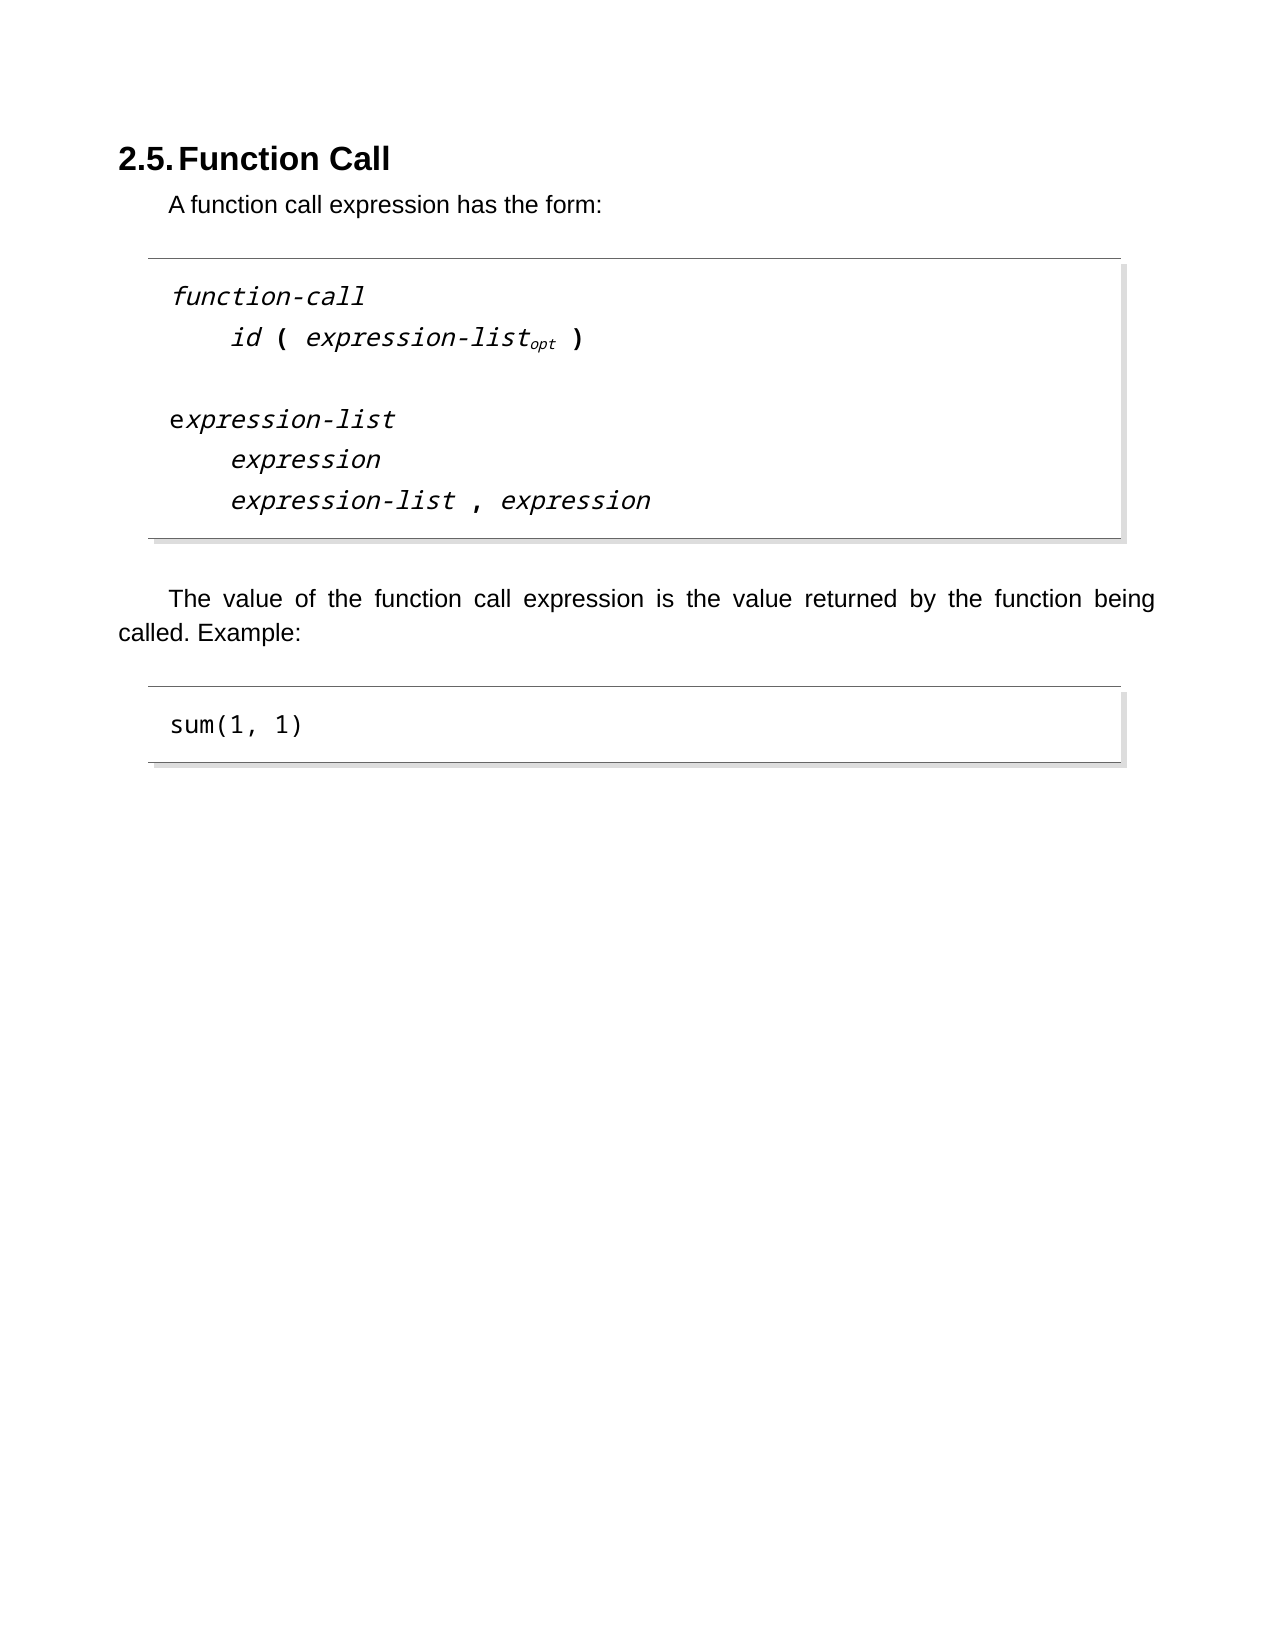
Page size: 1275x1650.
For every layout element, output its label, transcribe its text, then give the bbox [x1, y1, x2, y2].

subtitle Function Call [118, 139, 1157, 178]
text id ( expression-listopt ) [148, 298, 1121, 354]
text function-call [148, 259, 1121, 298]
text A function call expression has the form: [118, 190, 1157, 219]
text sum(1, 1) [148, 687, 1121, 762]
text The value of the function call expression is the value returned by the function being called. Example: [118, 584, 1157, 647]
text expression [148, 421, 1121, 462]
text expression-list [148, 380, 1121, 421]
text expression-list , expression [148, 462, 1121, 538]
